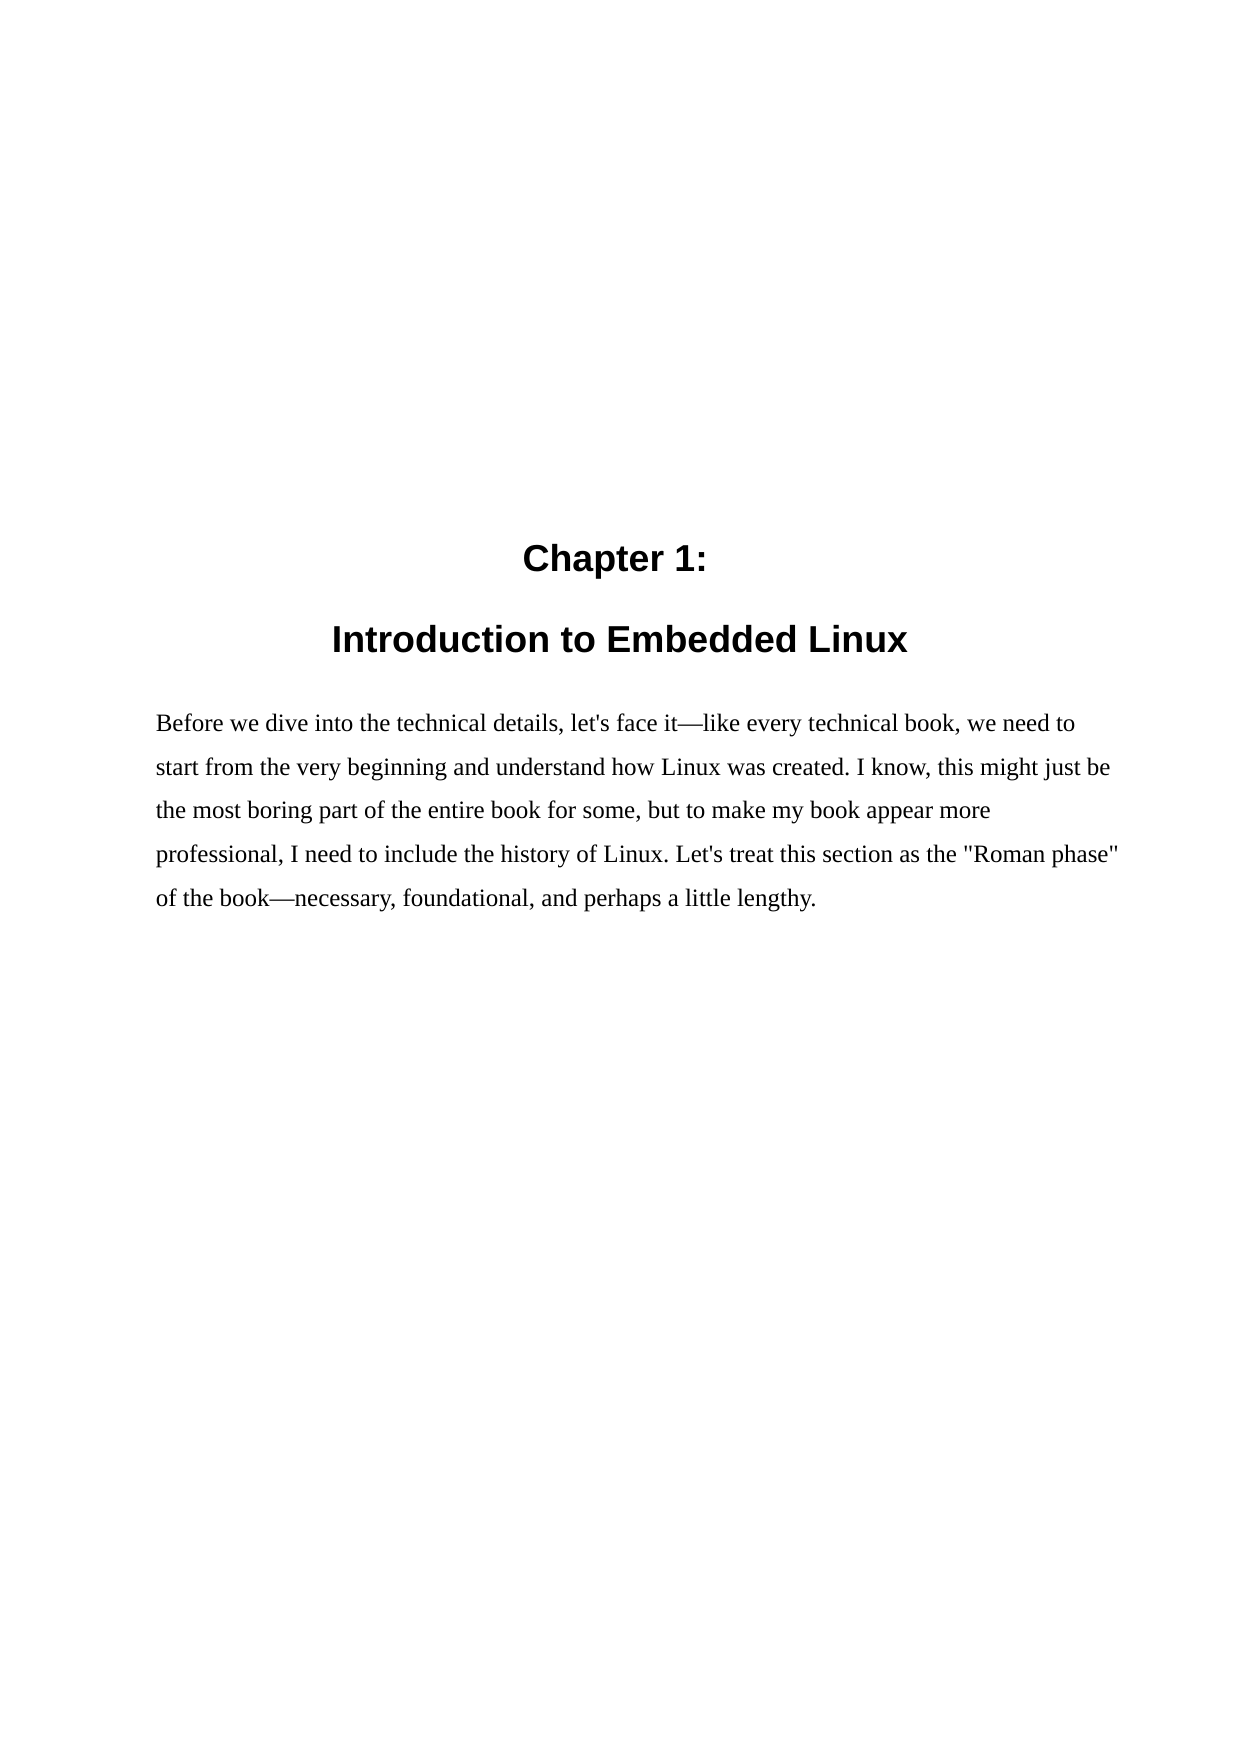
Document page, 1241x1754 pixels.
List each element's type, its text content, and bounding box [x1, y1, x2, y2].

subtitle Chapter 1: [118, 536, 1122, 579]
subtitle Introduction to Embedded Linux [118, 617, 1122, 660]
list Before we dive into the technical details, let's face it—like every technical book, we need to start from the very beginning and understand how Linux was created. I know, this might just be the most boring part of the entire book for some, but to make my book appear more professional, I need to include the history of Linux. Let's treat this section as the "Roman phase" of the book—necessary, foundational, and perhaps a little lengthy. [118, 693, 1122, 912]
